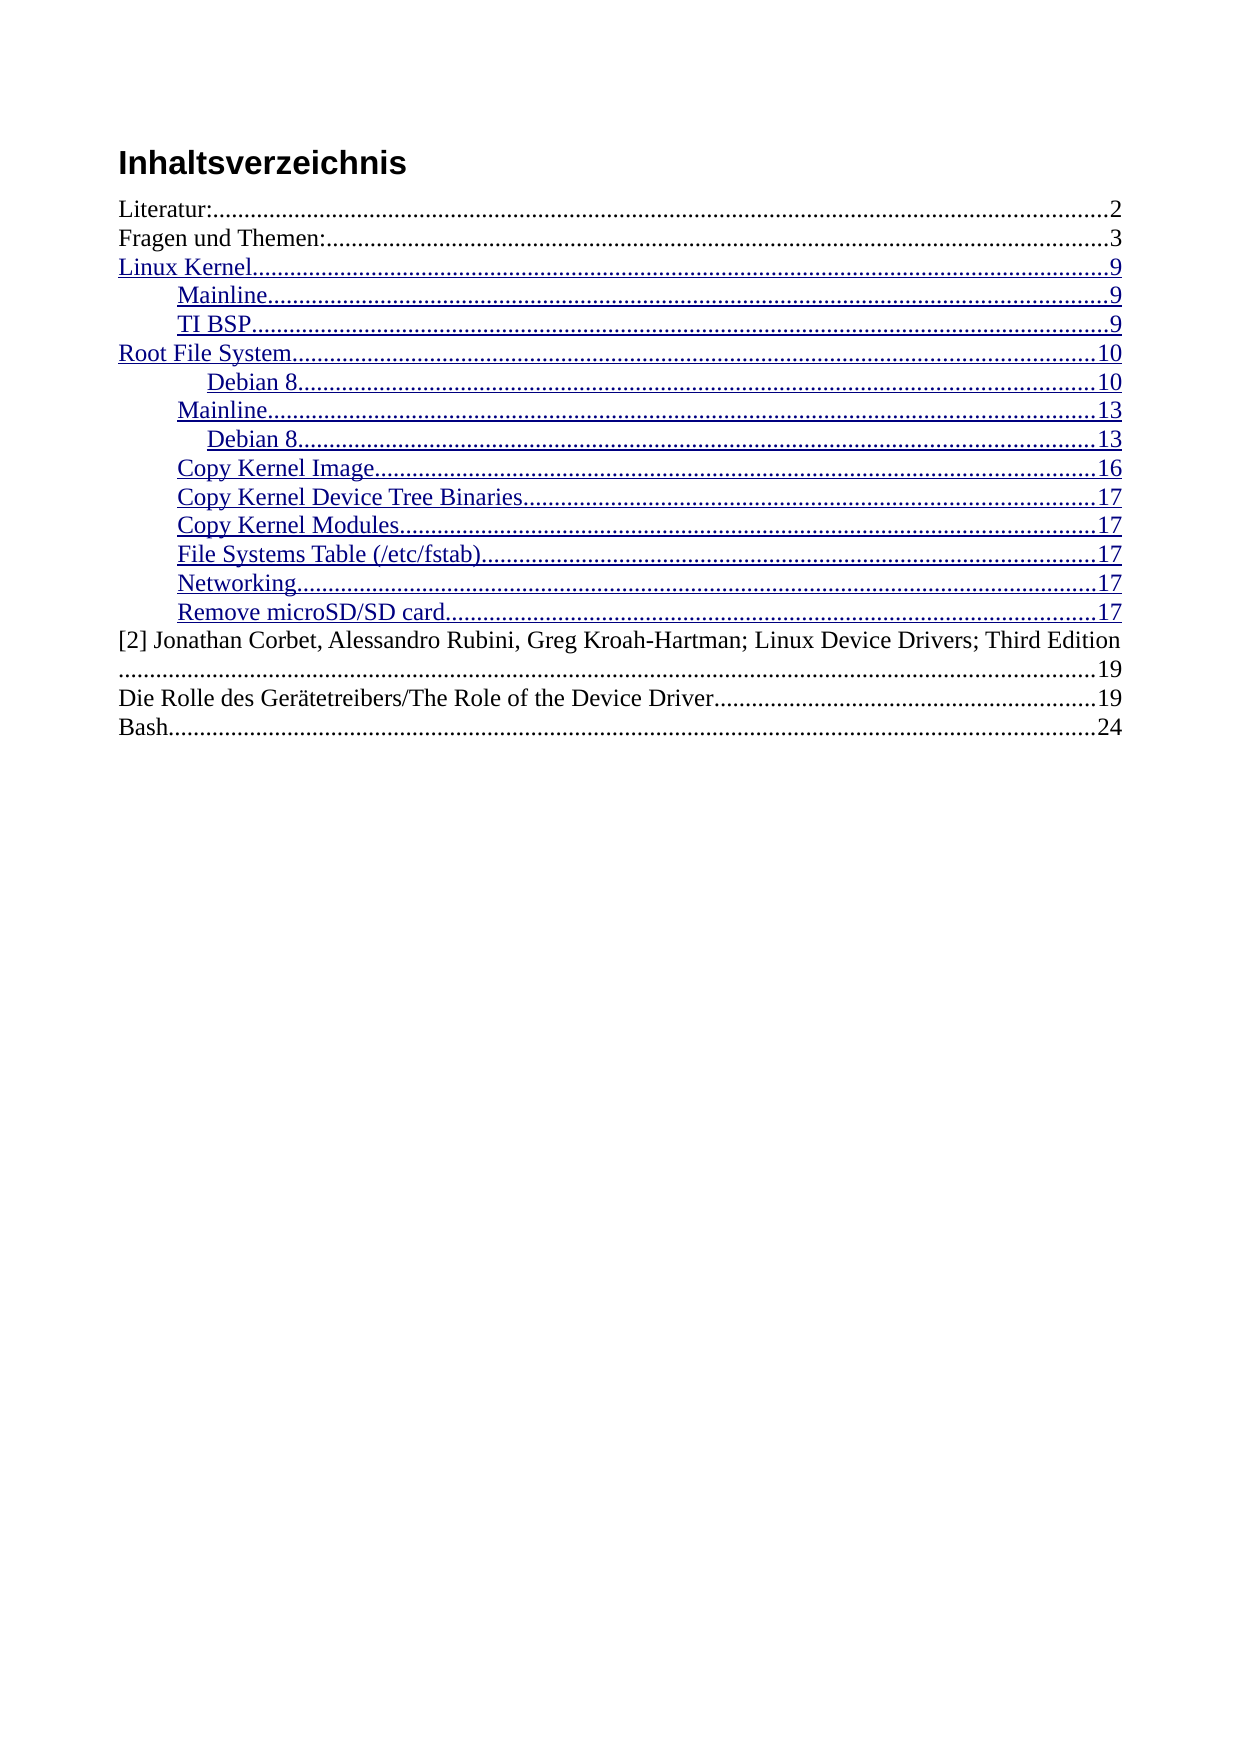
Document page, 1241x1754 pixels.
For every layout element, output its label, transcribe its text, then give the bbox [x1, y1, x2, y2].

text File Systems Table (/etc/fstab) 17 [177, 539, 1122, 564]
subtitle Inhaltsverzeichnis [118, 143, 1122, 182]
text Die Rolle des Gerätetreibers/The Role of the Device Driver 19 [118, 683, 1122, 712]
text Mainline 13 [177, 395, 1122, 420]
text Bash 24 [118, 712, 1122, 740]
text Debian 8 13 [207, 424, 1122, 449]
text Mainline 9 [177, 280, 1122, 305]
text Remove microSD/SD card 17 [177, 597, 1122, 622]
text Copy Kernel Image 16 [177, 453, 1122, 478]
text Copy Kernel Modules 17 [177, 510, 1122, 535]
text Fragen und Themen: 3 [118, 223, 1122, 252]
text TI BSP 9 [177, 309, 1122, 334]
text Linux Kernel 9 [118, 252, 1122, 277]
text [2] Jonathan Corbet, Alessandro Rubini, Greg Kroah-Hartman; Linux Device Drivers; Third Edition 19 [118, 625, 1122, 683]
text Copy Kernel Device Tree Binaries 17 [177, 482, 1122, 507]
text Networking 17 [177, 568, 1122, 593]
text Literatur: 2 [118, 194, 1122, 223]
text Debian 8 10 [207, 367, 1122, 392]
text Root File System 10 [118, 338, 1122, 363]
